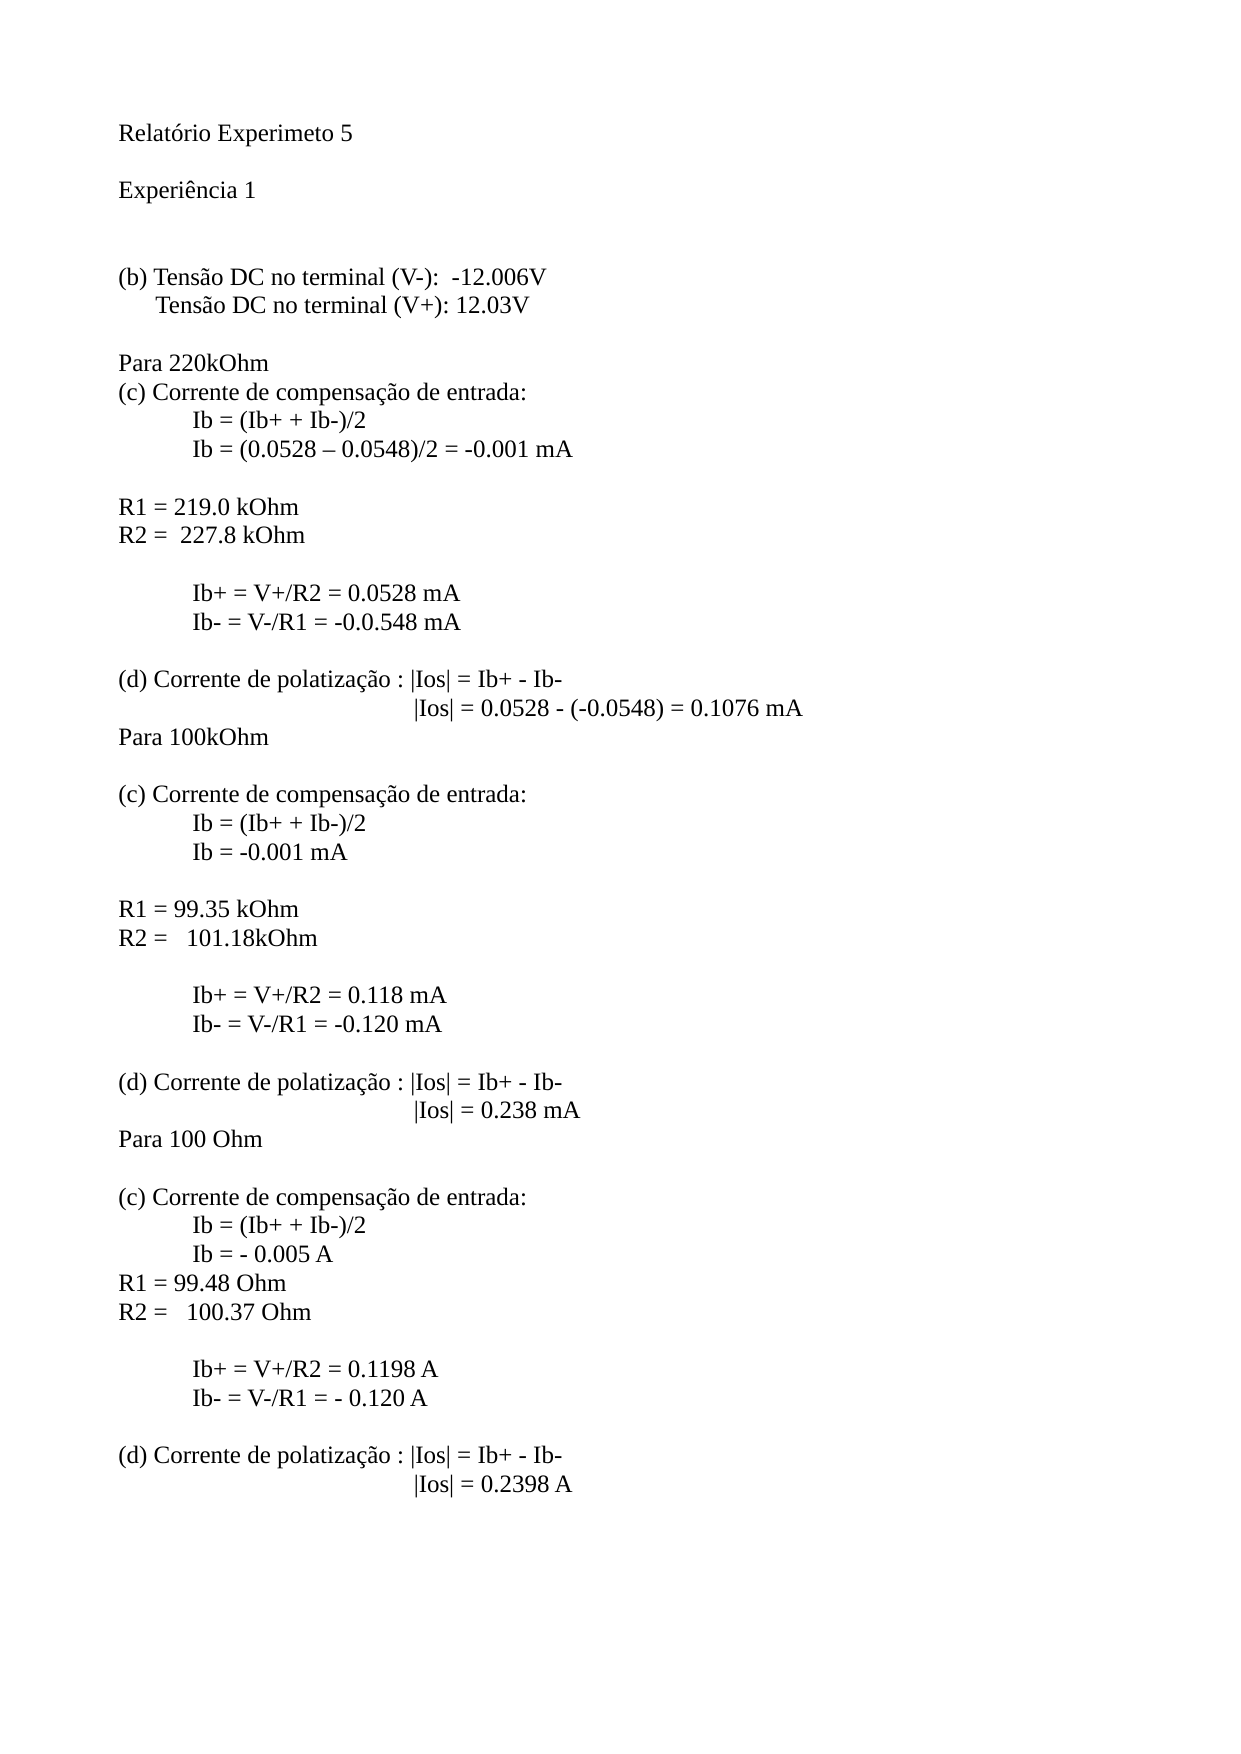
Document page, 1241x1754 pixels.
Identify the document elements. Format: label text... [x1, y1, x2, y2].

text Experiência 1 [118, 176, 1122, 204]
text R1 = 219.0 kOhm [118, 492, 1122, 521]
text Para 220kOhm [118, 348, 1122, 377]
text Relatório Experimeto 5 [118, 118, 1122, 147]
text Ib- = V-/R1 = -0.0.548 mA [118, 607, 1122, 636]
text Ib = (Ib+ + Ib-)/2 [118, 1211, 1122, 1239]
text (d) Corrente de polatização : |Ios| = Ib+ - Ib- [118, 1441, 1122, 1469]
text Ib- = V-/R1 = - 0.120 A [118, 1383, 1122, 1412]
text Ib+ = V+/R2 = 0.0528 mA [118, 578, 1122, 607]
text R2 = 227.8 kOhm [118, 521, 1122, 549]
text R2 = 100.37 Ohm [118, 1297, 1122, 1326]
text Ib+ = V+/R2 = 0.118 mA [118, 981, 1122, 1009]
text Ib = (0.0528 – 0.0548)/2 = -0.001 mA [118, 434, 1122, 463]
text Ib- = V-/R1 = -0.120 mA [118, 1009, 1122, 1038]
text Ib = (Ib+ + Ib-)/2 [118, 808, 1122, 837]
text R1 = 99.48 Ohm [118, 1268, 1122, 1297]
text |Ios| = 0.238 mA [118, 1096, 1122, 1124]
text (b) Tensão DC no terminal (V-): -12.006V [118, 262, 1122, 291]
text Ib = (Ib+ + Ib-)/2 [118, 406, 1122, 434]
text R2 = 101.18kOhm [118, 923, 1122, 952]
text R1 = 99.35 kOhm [118, 894, 1122, 923]
text |Ios| = 0.2398 A [118, 1469, 1122, 1498]
text Ib = - 0.005 A [118, 1239, 1122, 1268]
text (c) Corrente de compensação de entrada: [118, 377, 1122, 406]
text (c) Corrente de compensação de entrada: [118, 779, 1122, 808]
text Tensão DC no terminal (V+): 12.03V [118, 291, 1122, 319]
text (d) Corrente de polatização : |Ios| = Ib+ - Ib- [118, 664, 1122, 693]
text Para 100kOhm [118, 722, 1122, 751]
text Para 100 Ohm [118, 1124, 1122, 1153]
text (c) Corrente de compensação de entrada: [118, 1182, 1122, 1211]
text (d) Corrente de polatização : |Ios| = Ib+ - Ib- [118, 1067, 1122, 1096]
text Ib = -0.001 mA [118, 837, 1122, 866]
text Ib+ = V+/R2 = 0.1198 A [118, 1354, 1122, 1383]
text |Ios| = 0.0528 - (-0.0548) = 0.1076 mA [118, 693, 1122, 722]
